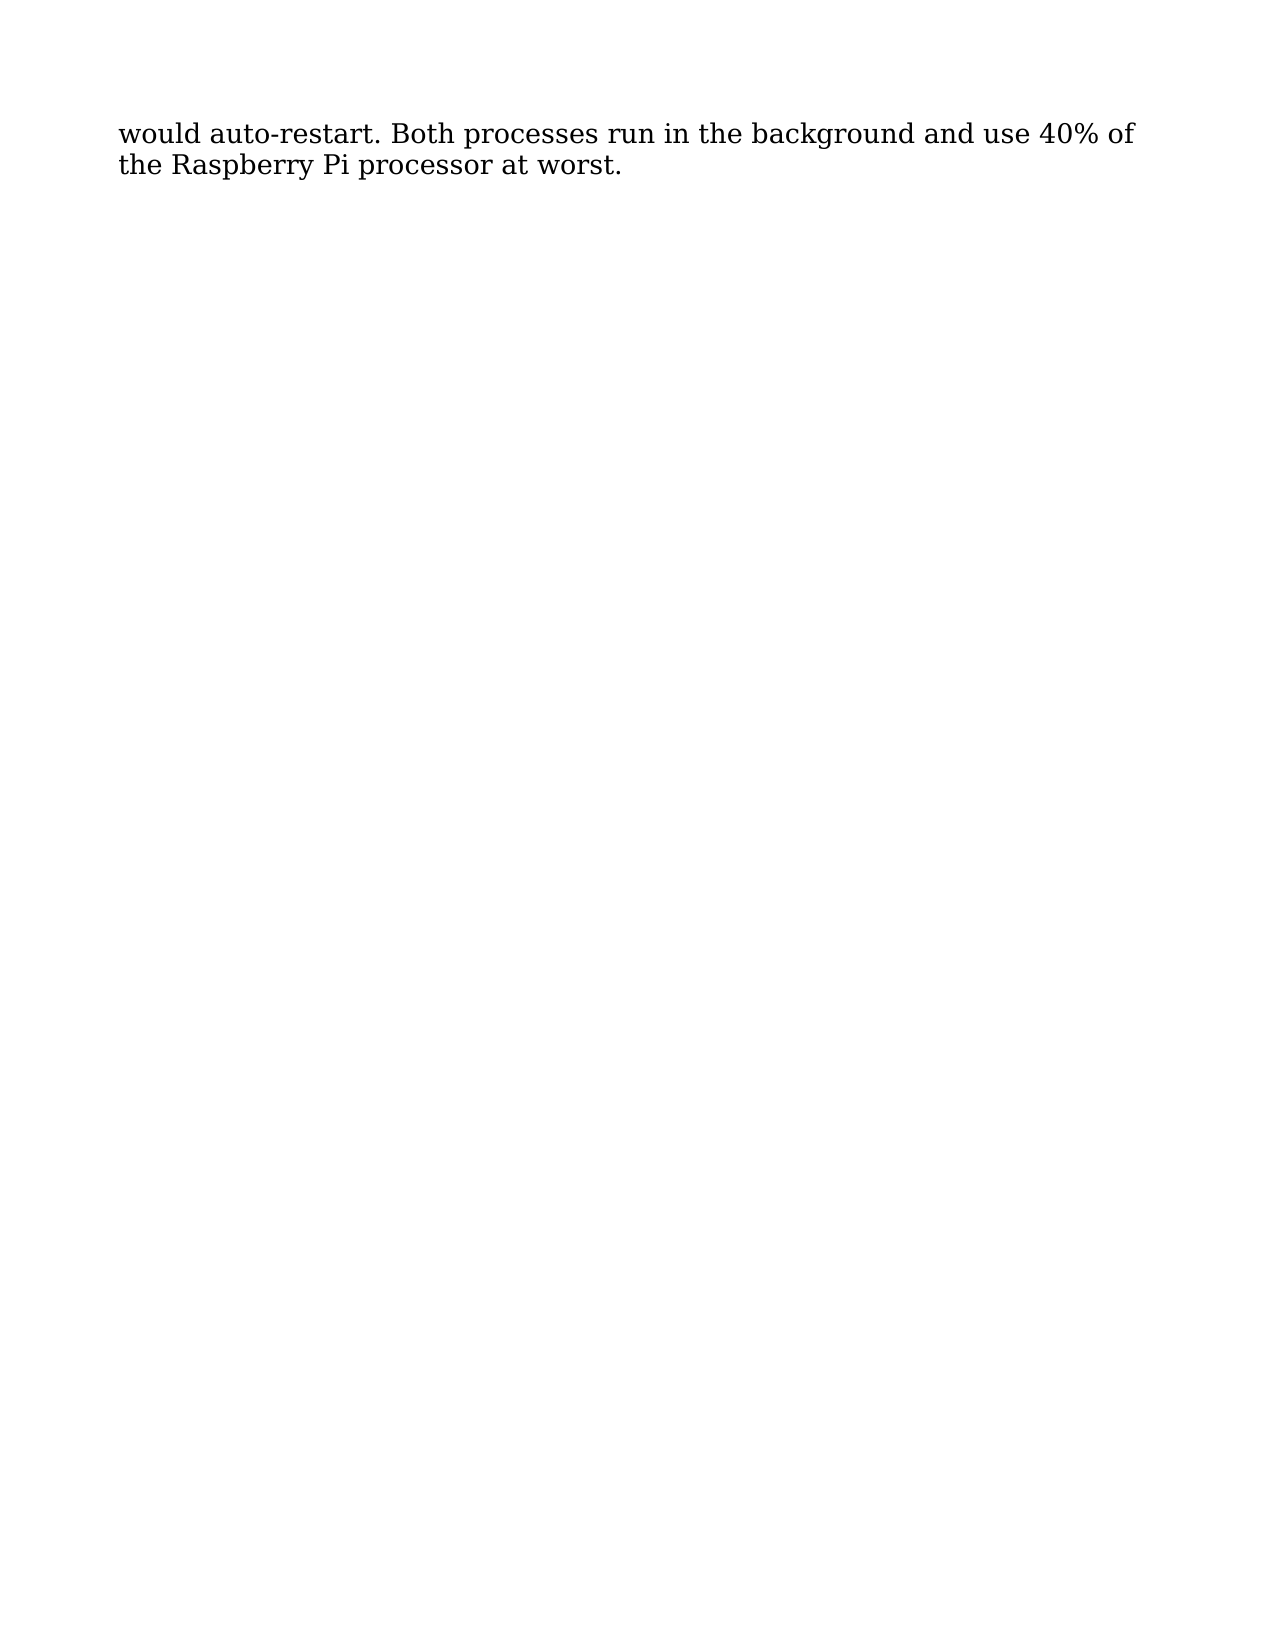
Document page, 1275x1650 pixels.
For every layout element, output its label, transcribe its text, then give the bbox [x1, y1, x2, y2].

text would auto-restart. Both processes run in the background and use 40% of the Raspberry Pi processor at worst. [118, 118, 1157, 181]
